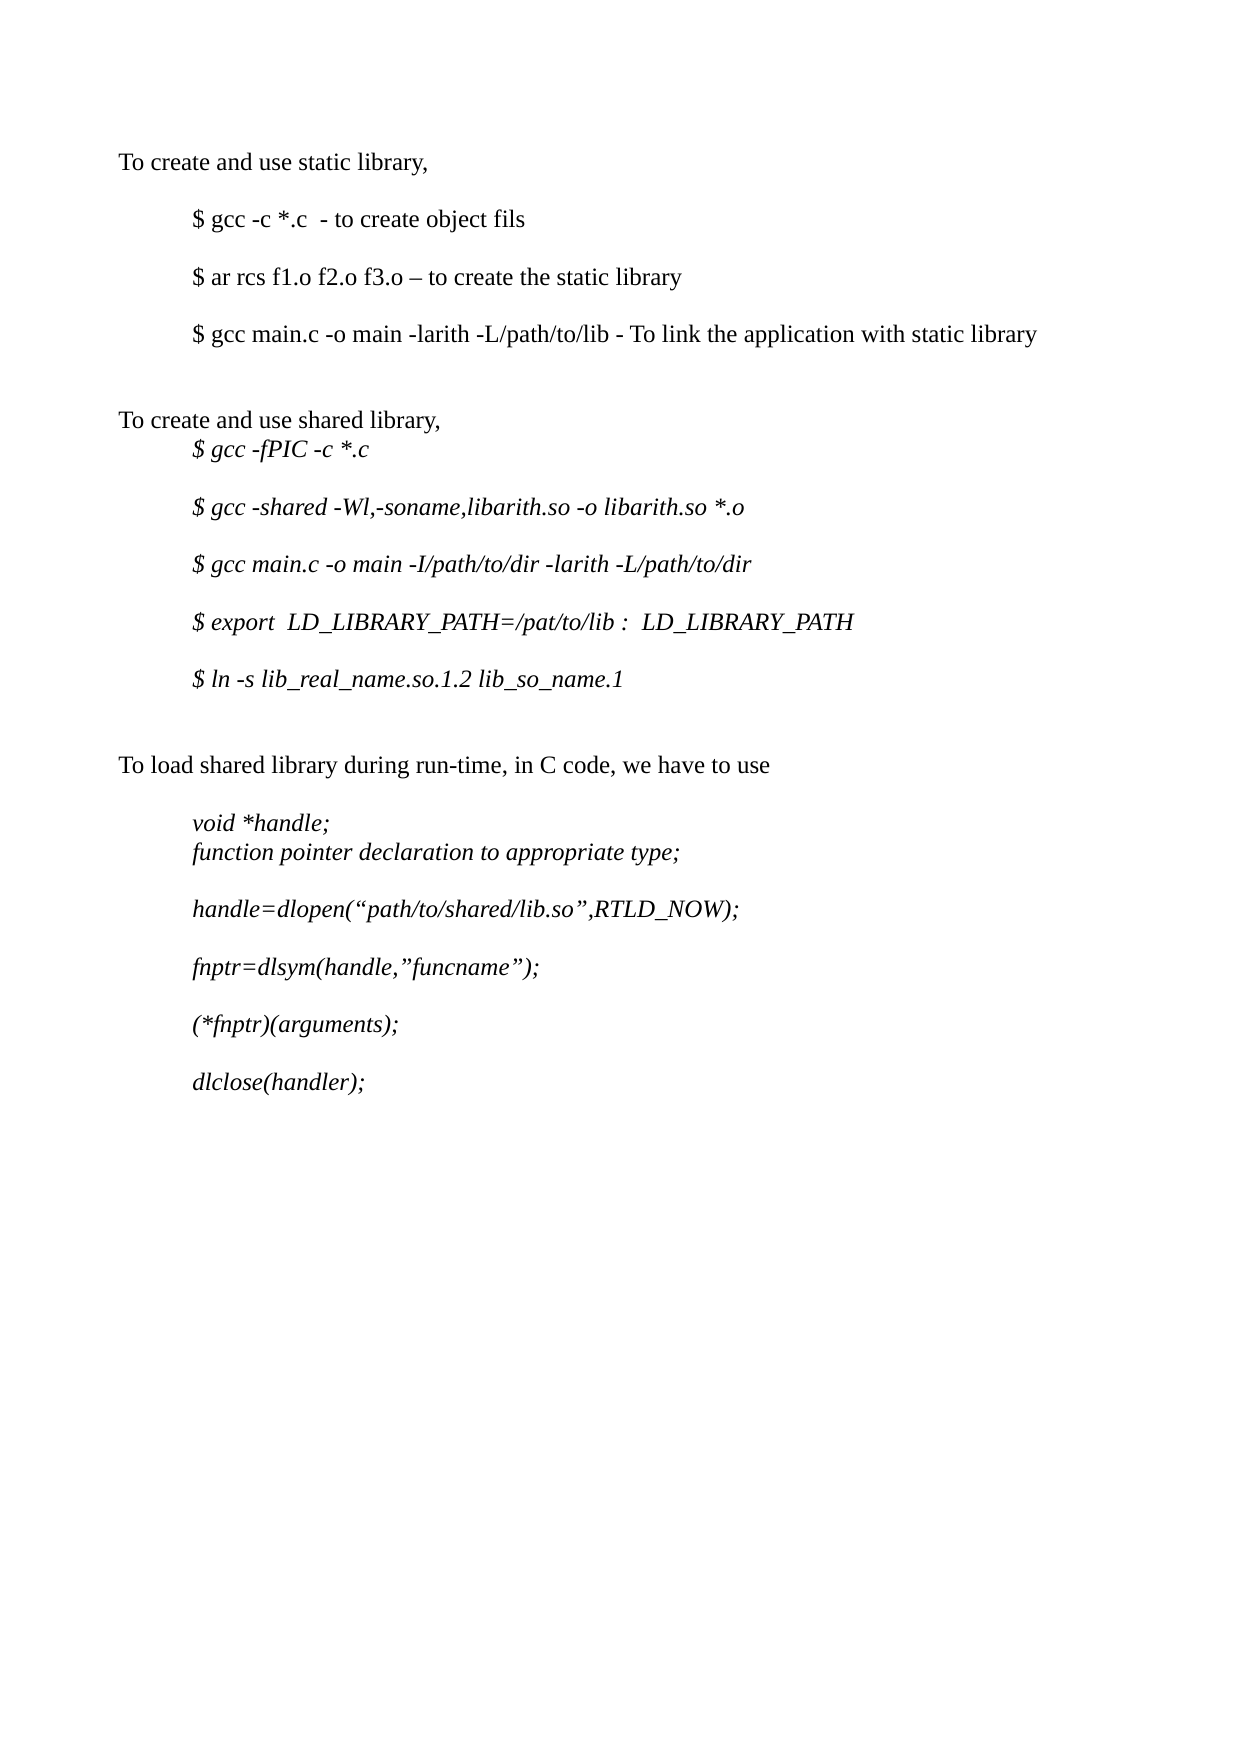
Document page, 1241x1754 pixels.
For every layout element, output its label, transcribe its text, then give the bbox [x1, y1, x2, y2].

text $ gcc -fPIC -c *.c [118, 434, 1122, 463]
text $ gcc main.c -o main -I/path/to/dir -larith -L/path/to/dir [118, 549, 1122, 578]
text $ export LD_LIBRARY_PATH=/pat/to/lib : LD_LIBRARY_PATH [118, 607, 1122, 636]
text $ ln -s lib_real_name.so.1.2 lib_so_name.1 [118, 664, 1122, 693]
text dlclose(handler); [118, 1067, 1122, 1096]
text To create and use shared library, [118, 406, 1122, 434]
text fnptr=dlsym(handle,”funcname”); [118, 952, 1122, 981]
text $ ar rcs f1.o f2.o f3.o – to create the static library [118, 262, 1122, 291]
text (*fnptr)(arguments); [118, 1009, 1122, 1038]
text handle=dlopen(“path/to/shared/lib.so”,RTLD_NOW); [118, 894, 1122, 923]
text $ gcc -shared -Wl,-soname,libarith.so -o libarith.so *.o [118, 492, 1122, 521]
text To load shared library during run-time, in C code, we have to use [118, 751, 1122, 779]
text $ gcc main.c -o main -larith -L/path/to/lib - To link the application with static library [118, 319, 1122, 348]
text function pointer declaration to appropriate type; [118, 837, 1122, 866]
text void *handle; [118, 808, 1122, 837]
text $ gcc -c *.c - to create object fils [118, 204, 1122, 233]
text To create and use static library, [118, 147, 1122, 176]
